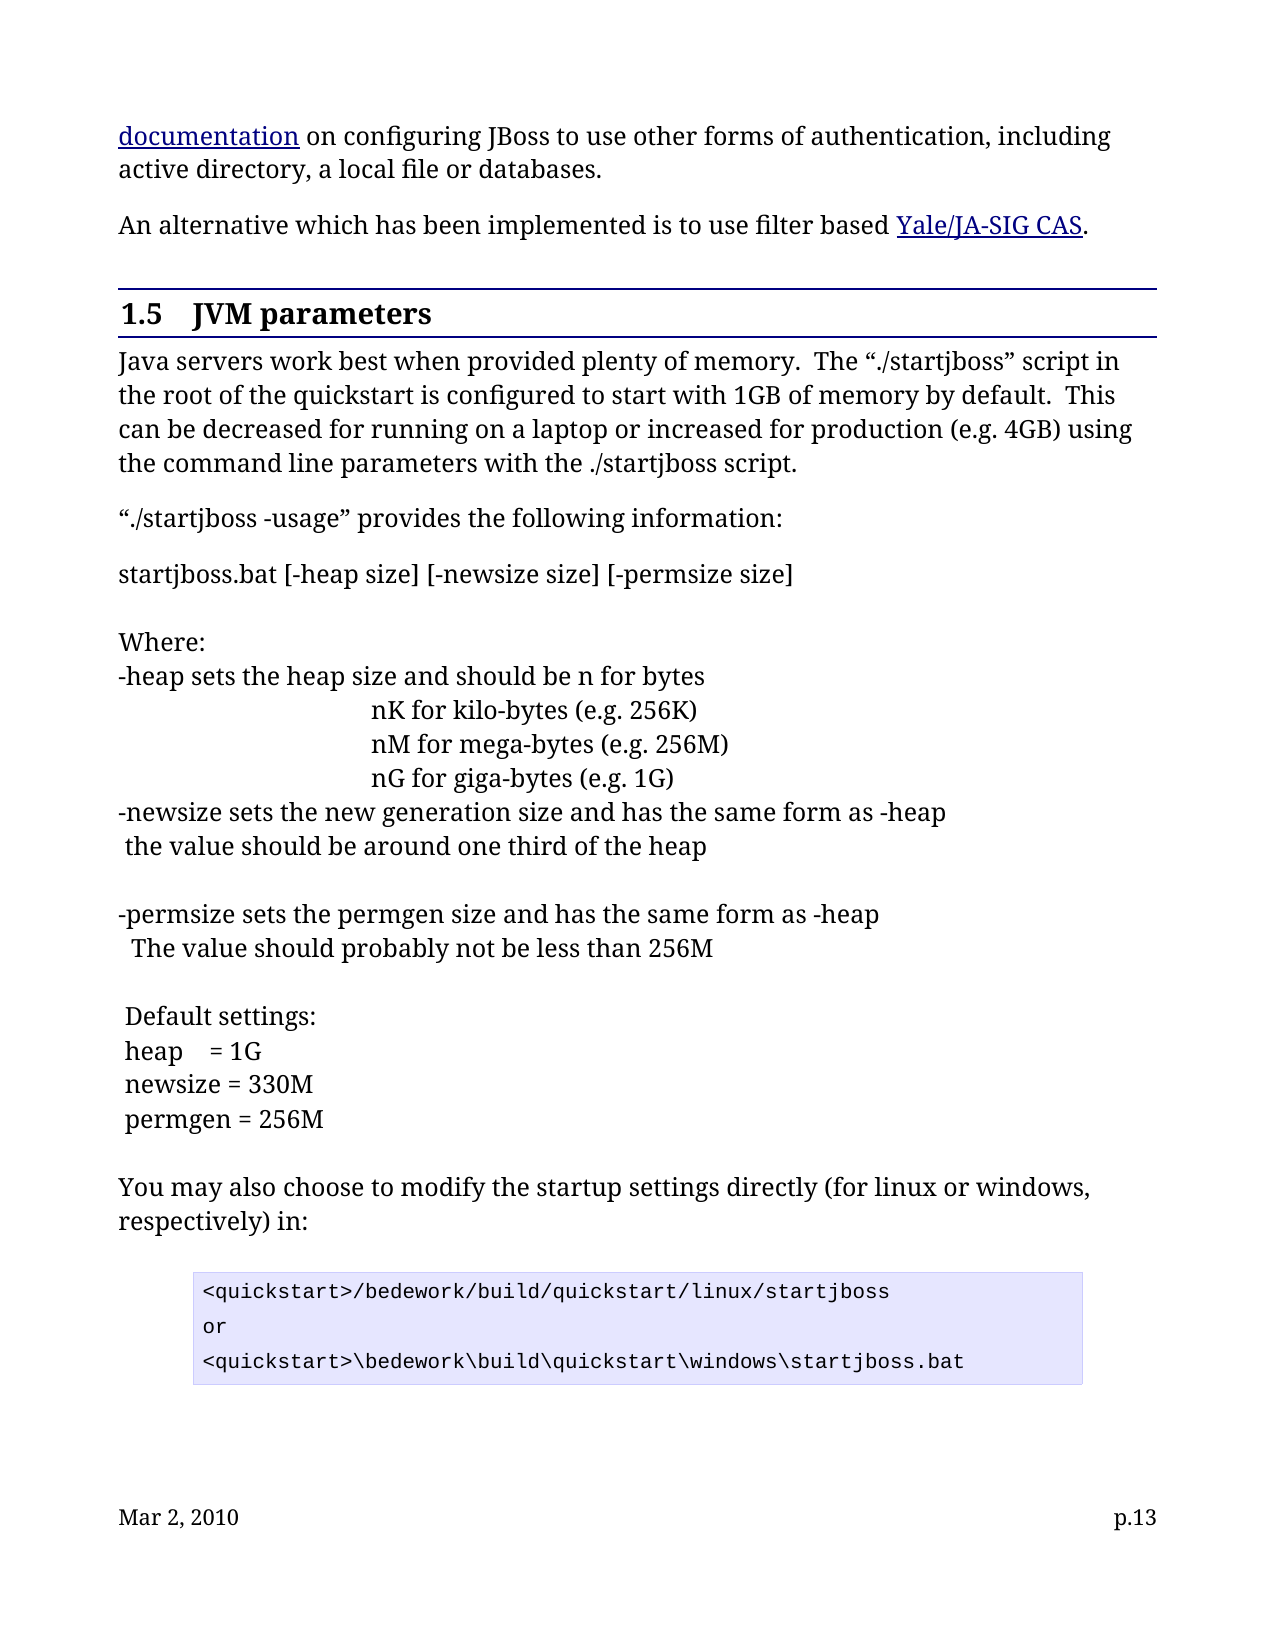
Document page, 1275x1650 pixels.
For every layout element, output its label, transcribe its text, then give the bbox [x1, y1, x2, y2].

text Default settings: [118, 999, 1157, 1033]
text “./startjboss -usage” provides the following information: [118, 501, 1157, 535]
text <quickstart>/bedework/build/quickstart/linux/startjboss [194, 1273, 1082, 1304]
text the value should be around one third of the heap [118, 829, 1157, 863]
text or [194, 1307, 1082, 1340]
text -permsize sets the permgen size and has the same form as -heap [118, 897, 1157, 931]
text <quickstart>\bedework\build\quickstart\windows\startjboss.bat [194, 1342, 1082, 1384]
text An alternative which has been implemented is to use filter based Yale/JA-SIG CAS. [118, 207, 1157, 241]
text nK for kilo-bytes (e.g. 256K) [118, 692, 1157, 727]
text heap = 1G [118, 1033, 1157, 1067]
subtitle JVM parameters [118, 290, 1157, 336]
text -newsize sets the new generation size and has the same form as -heap [118, 795, 1157, 829]
text nG for giga-bytes (e.g. 1G) [118, 761, 1157, 795]
text nM for mega-bytes (e.g. 256M) [118, 727, 1157, 761]
text -heap sets the heap size and should be n for bytes [118, 658, 1157, 692]
text Where: [118, 624, 1157, 658]
text You may also choose to modify the startup settings directly (for linux or windows, respectively) in: [118, 1169, 1157, 1237]
text Java servers work best when provided plenty of memory. The “./startjboss” script in the root of the quickstart is configured to start with 1GB of memory by default. This can be decreased for running on a laptop or increased for production (e.g. 4GB) using the command line parameters with the ./startjboss script. [118, 344, 1157, 480]
text newsize = 330M [118, 1067, 1157, 1101]
text documentation on configuring JBoss to use other forms of authentication, including active directory, a local file or databases. [118, 118, 1157, 186]
text permgen = 256M [118, 1101, 1157, 1135]
text The value should probably not be less than 256M [118, 931, 1157, 965]
text startjboss.bat [-heap size] [-newsize size] [-permsize size] [118, 556, 1157, 590]
